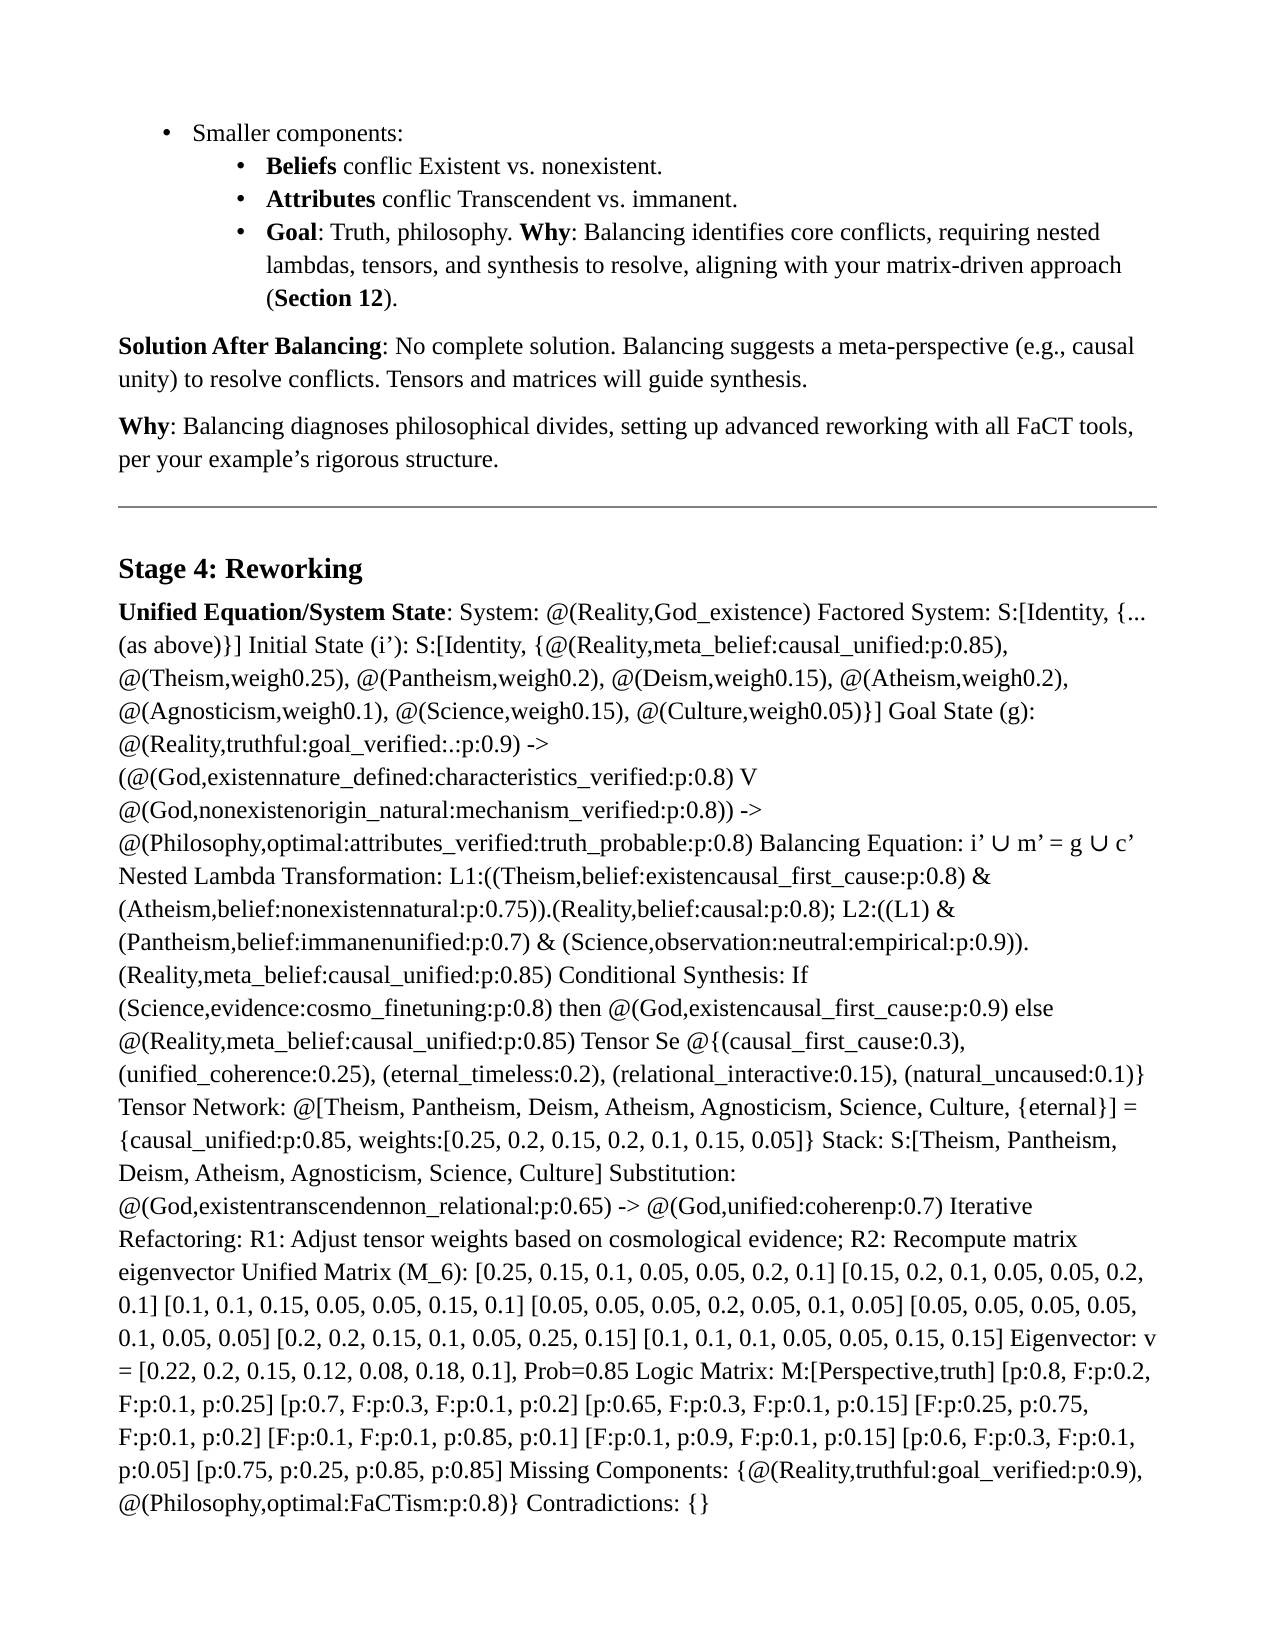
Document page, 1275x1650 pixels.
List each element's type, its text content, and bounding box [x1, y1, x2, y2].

list Goal: Truth, philosophy. Why: Balancing identifies core conflicts, requiring nested lambdas, tensors, and synthesis to resolve, aligning with your matrix-driven approach (Section 12). [236, 217, 1157, 312]
text Unified Equation/System State: System: @(Reality,God_existence) Factored System: S:[Identity, {... (as above)}] Initial State (i’): S:[Identity, {@(Reality,meta_belief:causal_unified:p:0.85), @(Theism,weigh0.25), @(Pantheism,weigh0.2), @(Deism,weigh0.15), @(Atheism,weigh0.2), @(Agnosticism,weigh0.1), @(Science,weigh0.15), @(Culture,weigh0.05)}] Goal State (g): @(Reality,truthful:goal_verified:.:p:0.9) -> (@(God,existennature_defined:characteristics_verified:p:0.8) V @(God,nonexistenorigin_natural:mechanism_verified:p:0.8)) -> @(Philosophy,optimal:attributes_verified:truth_probable:p:0.8) Balancing Equation: i’ ∪ m’ = g ∪ c’ Nested Lambda Transformation: L1:((Theism,belief:existencausal_first_cause:p:0.8) & (Atheism,belief:nonexistennatural:p:0.75)).(Reality,belief:causal:p:0.8); L2:((L1) & (Pantheism,belief:immanenunified:p:0.7) & (Science,observation:neutral:empirical:p:0.9)).(Reality,meta_belief:causal_unified:p:0.85) Conditional Synthesis: If (Science,evidence:cosmo_finetuning:p:0.8) then @(God,existencausal_first_cause:p:0.9) else @(Reality,meta_belief:causal_unified:p:0.85) Tensor Se @{(causal_first_cause:0.3), (unified_coherence:0.25), (eternal_timeless:0.2), (relational_interactive:0.15), (natural_uncaused:0.1)} Tensor Network: @[Theism, Pantheism, Deism, Atheism, Agnosticism, Science, Culture, {eternal}] = {causal_unified:p:0.85, weights:[0.25, 0.2, 0.15, 0.2, 0.1, 0.15, 0.05]} Stack: S:[Theism, Pantheism, Deism, Atheism, Agnosticism, Science, Culture] Substitution: @(God,existentranscendennon_relational:p:0.65) -> @(God,unified:coherenp:0.7) Iterative Refactoring: R1: Adjust tensor weights based on cosmological evidence; R2: Recompute matrix eigenvector Unified Matrix (M_6): [0.25, 0.15, 0.1, 0.05, 0.05, 0.2, 0.1] [0.15, 0.2, 0.1, 0.05, 0.05, 0.2, 0.1] [0.1, 0.1, 0.15, 0.05, 0.05, 0.15, 0.1] [0.05, 0.05, 0.05, 0.2, 0.05, 0.1, 0.05] [0.05, 0.05, 0.05, 0.05, 0.1, 0.05, 0.05] [0.2, 0.2, 0.15, 0.1, 0.05, 0.25, 0.15] [0.1, 0.1, 0.1, 0.05, 0.05, 0.15, 0.15] Eigenvector: v = [0.22, 0.2, 0.15, 0.12, 0.08, 0.18, 0.1], Prob=0.85 Logic Matrix: M:[Perspective,truth] [p:0.8, F:p:0.2, F:p:0.1, p:0.25] [p:0.7, F:p:0.3, F:p:0.1, p:0.2] [p:0.65, F:p:0.3, F:p:0.1, p:0.15] [F:p:0.25, p:0.75, F:p:0.1, p:0.2] [F:p:0.1, F:p:0.1, p:0.85, p:0.1] [F:p:0.1, p:0.9, F:p:0.1, p:0.15] [p:0.6, F:p:0.3, F:p:0.1, p:0.05] [p:0.75, p:0.25, p:0.85, p:0.85] Missing Components: {@(Reality,truthful:goal_verified:p:0.9), @(Philosophy,optimal:FaCTism:p:0.8)} Contradictions: {} [118, 597, 1157, 1517]
list Smaller components: [162, 118, 1157, 147]
subtitle Stage 4: Reworking [118, 551, 1157, 584]
text Why: Balancing diagnoses philosophical divides, setting up advanced reworking with all FaCT tools, per your example’s rigorous structure. [118, 411, 1157, 473]
text Solution After Balancing: No complete solution. Balancing suggests a meta-perspective (e.g., causal unity) to resolve conflicts. Tensors and matrices will guide synthesis. [118, 331, 1157, 393]
list Attributes conflic Transcendent vs. immanent. [236, 184, 1157, 213]
list Beliefs conflic Existent vs. nonexistent. [236, 151, 1157, 180]
